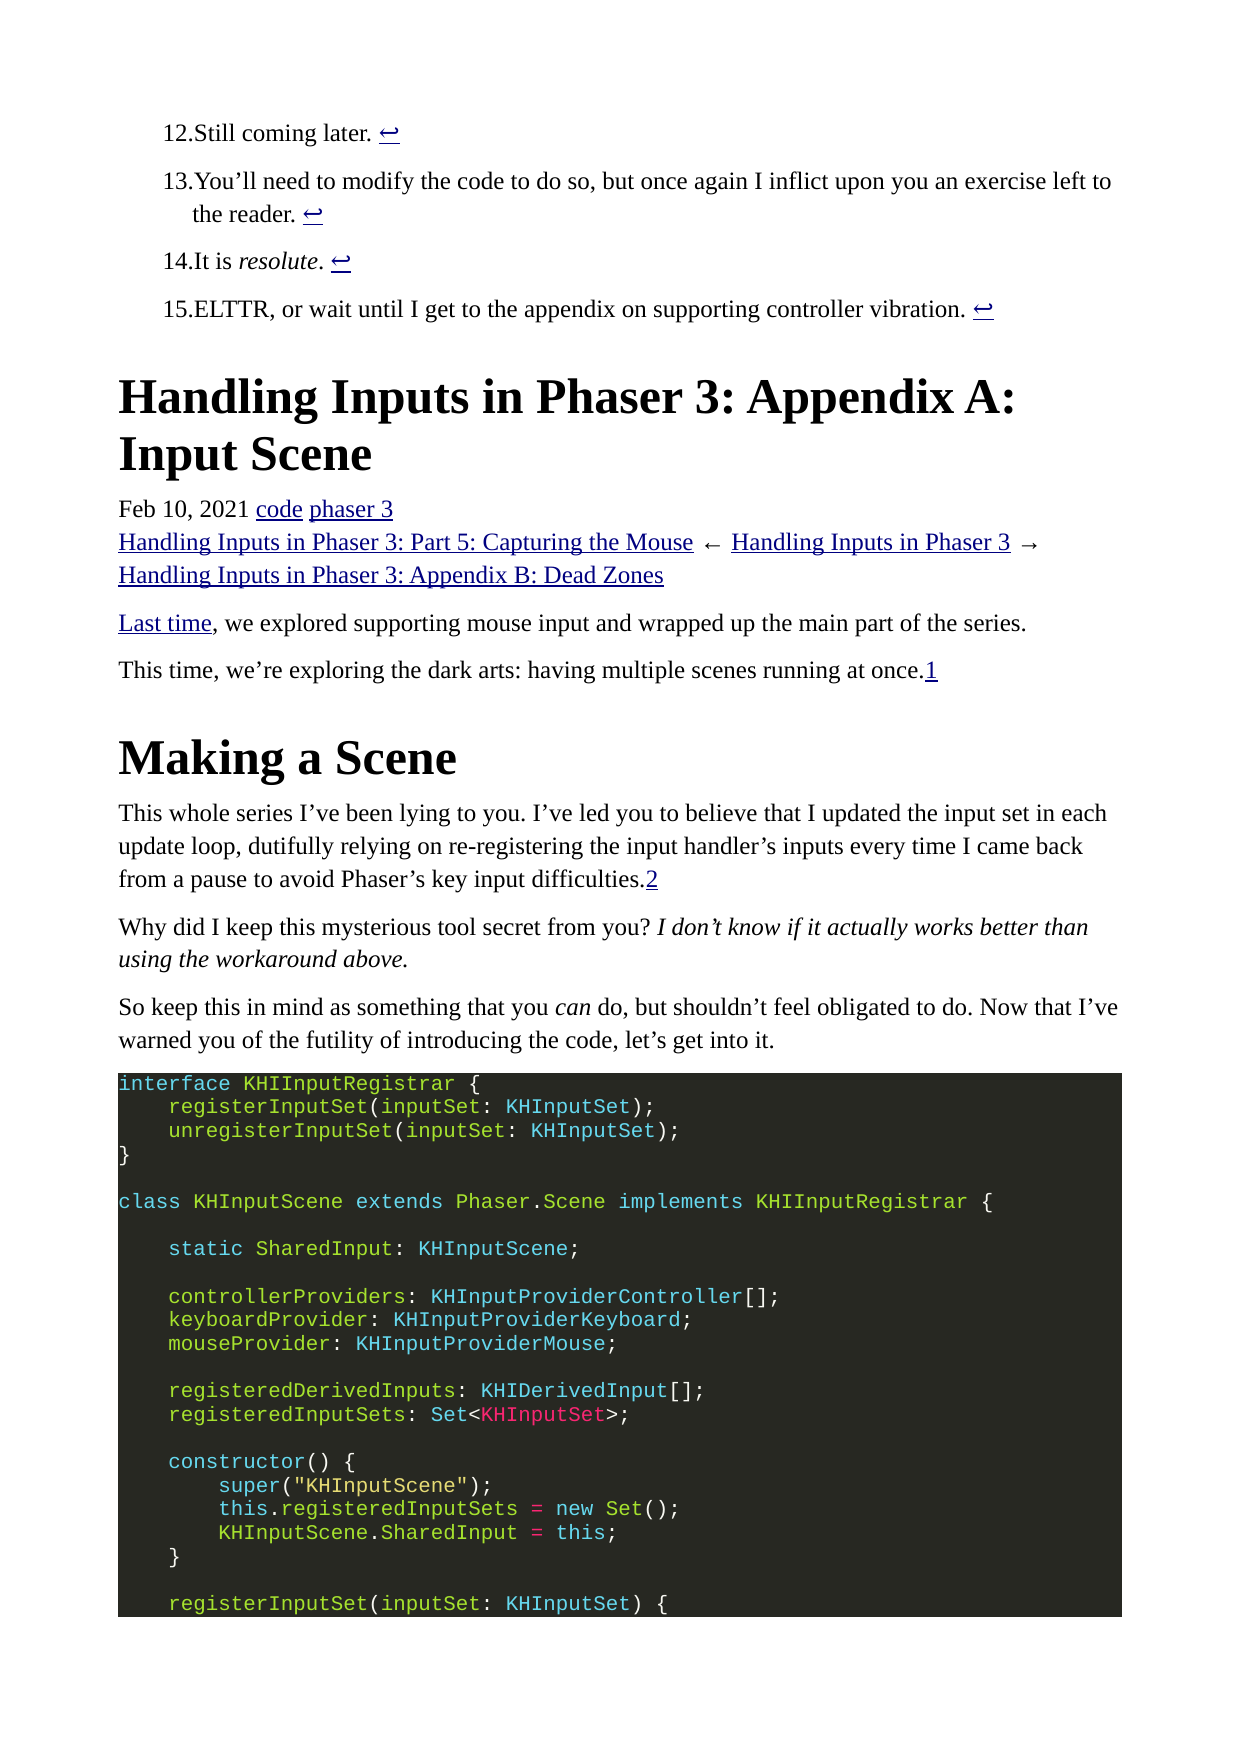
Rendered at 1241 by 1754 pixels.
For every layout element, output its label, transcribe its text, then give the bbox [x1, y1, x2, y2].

text mouseProvider: KHInputProviderMouse; [118, 1333, 1122, 1357]
text This whole series I’ve been lying to you. I’ve led you to believe that I updated the input set in each update loop, dutifully relying on re-registering the input handler’s inputs every time I came back from a pause to avoid Phaser’s key input difficulties.2 [118, 798, 1122, 893]
list It is resolute. ↩︎ [162, 246, 1122, 275]
text registeredDerivedInputs: KHIDerivedInput[]; [118, 1380, 1122, 1404]
list Still coming later. ↩︎ [162, 118, 1122, 147]
text So keep this in mind as something that you can do, but shouldn’t feel obligated to do. Now that I’ve warned you of the futility of introducing the code, let’s get into it. [118, 992, 1122, 1054]
text interface KHIInputRegistrar { [118, 1073, 1122, 1096]
text registerInputSet(inputSet: KHInputSet) { [118, 1593, 1122, 1617]
list ELTTR, or wait until I get to the appendix on supporting controller vibration. ↩︎ [162, 294, 1122, 323]
text keyboardProvider: KHInputProviderKeyboard; [118, 1309, 1122, 1333]
text This time, we’re exploring the dark arts: having multiple scenes running at once.1 [118, 655, 1122, 684]
text } [118, 1546, 1122, 1569]
text registeredInputSets: Set<KHInputSet>; [118, 1404, 1122, 1427]
text this.registeredInputSets = new Set(); [118, 1498, 1122, 1522]
text KHInputScene.SharedInput = this; [118, 1522, 1122, 1546]
text Feb 10, 2021 code phaser 3 [118, 494, 1122, 523]
text super("KHInputScene"); [118, 1475, 1122, 1498]
text registerInputSet(inputSet: KHInputSet); [118, 1096, 1122, 1120]
text class KHInputScene extends Phaser.Scene implements KHIInputRegistrar { [118, 1191, 1122, 1215]
subtitle Making a Scene [118, 728, 1122, 785]
text Why did I keep this mysterious tool secret from you? I don’t know if it actually works better than using the workaround above. [118, 912, 1122, 973]
text unregisterInputSet(inputSet: KHInputSet); [118, 1120, 1122, 1144]
text constructor() { [118, 1451, 1122, 1475]
subtitle Handling Inputs in Phaser 3: Appendix A: Input Scene [118, 367, 1122, 482]
text controllerProviders: KHInputProviderController[]; [118, 1286, 1122, 1309]
text Last time, we explored supporting mouse input and wrapped up the main part of the series. [118, 608, 1122, 636]
list You’ll need to modify the code to do so, but once again I inflict upon you an exercise left to the reader. ↩︎ [162, 166, 1122, 227]
text } [118, 1144, 1122, 1167]
text static SharedInput: KHInputScene; [118, 1238, 1122, 1262]
text Handling Inputs in Phaser 3: Part 5: Capturing the Mouse ← Handling Inputs in Phaser 3 → Handling Inputs in Phaser 3: Appendix B: Dead Zones [118, 527, 1122, 589]
